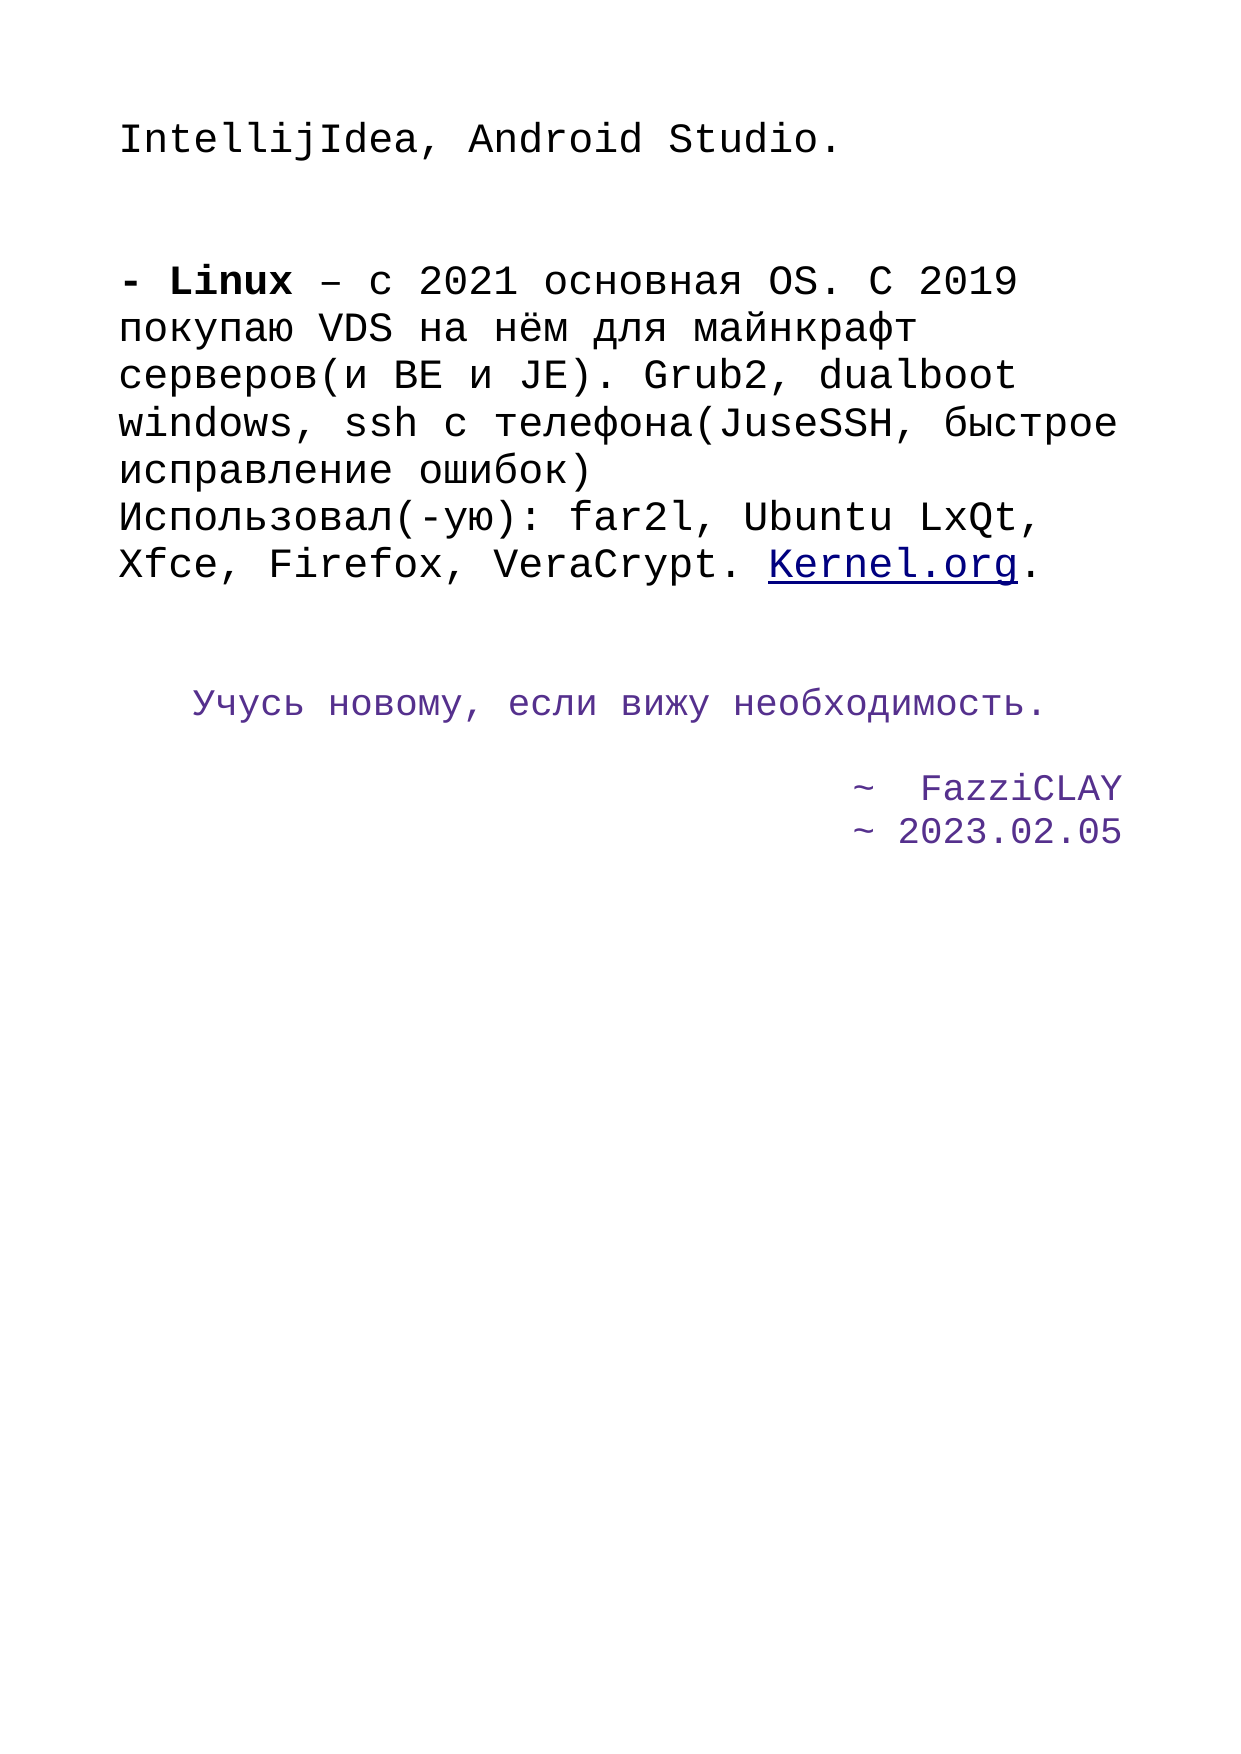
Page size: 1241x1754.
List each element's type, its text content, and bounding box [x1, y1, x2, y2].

text Использовал(-ую): far2l, Ubuntu LxQt, Xfce, Firefox, VeraCrypt. Kernel.org. [118, 496, 1122, 590]
text Учусь новому, если вижу необходимость. [118, 684, 1122, 727]
text ~ FazziCLAY [118, 769, 1122, 812]
text ~ 2023.02.05 [118, 812, 1122, 854]
text - Linux – с 2021 основная OS. С 2019 покупаю VDS на нём для майнкрафт серверов(и BE и JE). Grub2, dualboot windows, ssh с телефона(JuseSSH, быстрое исправление ошибок) [118, 260, 1122, 496]
text IntellijIdea, Android Studio. [118, 118, 1122, 165]
